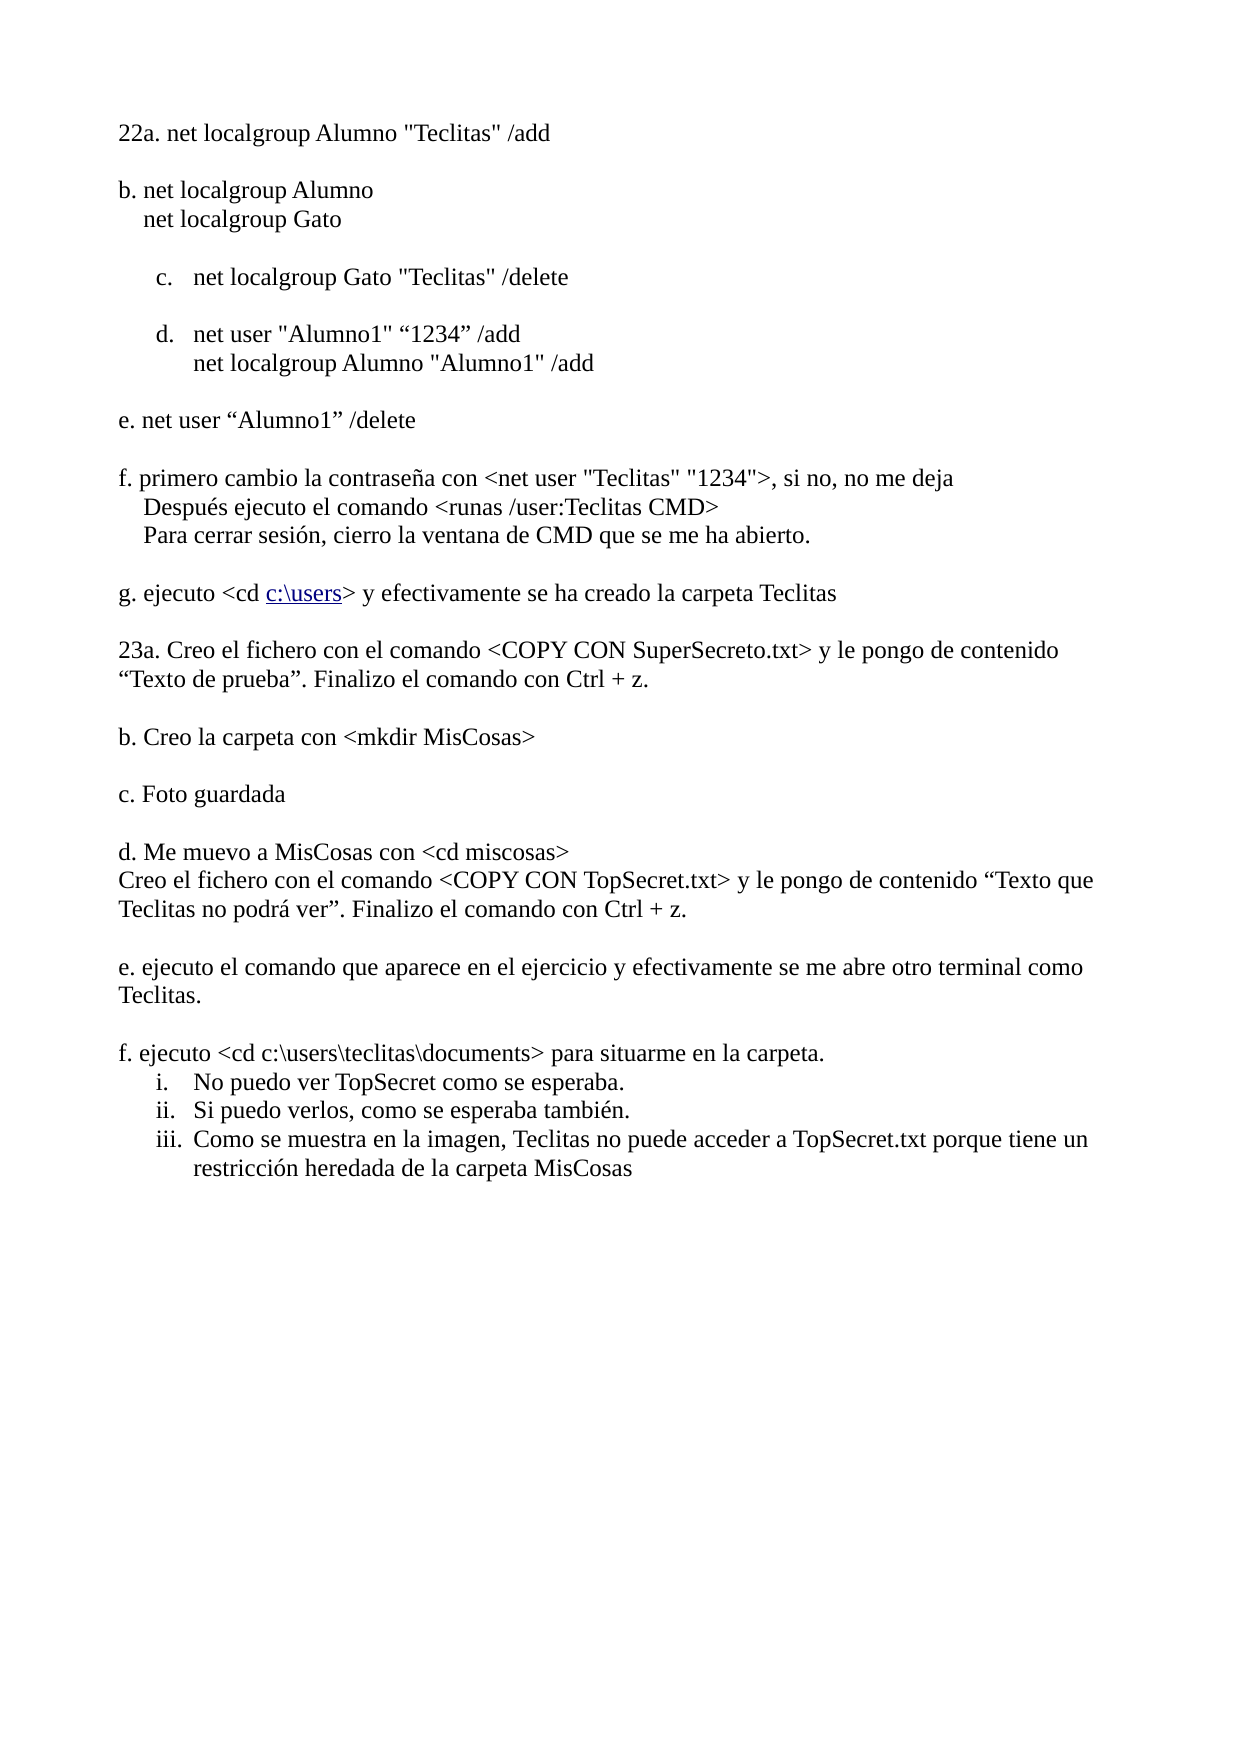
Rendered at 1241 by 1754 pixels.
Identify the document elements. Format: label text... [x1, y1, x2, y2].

text e. net user “Alumno1” /delete [118, 406, 1122, 434]
text f. ejecuto <cd c:\users\teclitas\documents> para situarme en la carpeta. [118, 1038, 1122, 1067]
text b. net localgroup Alumno [118, 176, 1122, 204]
list net localgroup Gato "Teclitas" /delete [156, 262, 1122, 291]
text d. Me muevo a MisCosas con <cd miscosas> [118, 837, 1122, 866]
list No puedo ver TopSecret como se esperaba. [156, 1067, 1122, 1096]
text g. ejecuto <cd c:\users> y efectivamente se ha creado la carpeta Teclitas [118, 578, 1122, 607]
text 23a. Creo el fichero con el comando <COPY CON SuperSecreto.txt> y le pongo de contenido “Texto de prueba”. Finalizo el comando con Ctrl + z. [118, 636, 1122, 693]
text f. primero cambio la contraseña con <net user "Teclitas" "1234">, si no, no me deja [118, 463, 1122, 492]
text e. ejecuto el comando que aparece en el ejercicio y efectivamente se me abre otro terminal como Teclitas. [118, 952, 1122, 1009]
text Para cerrar sesión, cierro la ventana de CMD que se me ha abierto. [118, 521, 1122, 549]
text b. Creo la carpeta con <mkdir MisCosas> [118, 722, 1122, 751]
text Después ejecuto el comando <runas /user:Teclitas CMD> [118, 492, 1122, 521]
list net user "Alumno1" “1234” /add [156, 319, 1122, 348]
list Como se muestra en la imagen, Teclitas no puede acceder a TopSecret.txt porque tiene un restricción heredada de la carpeta MisCosas [156, 1124, 1122, 1182]
text net localgroup Gato [118, 204, 1122, 233]
text c. Foto guardada [118, 779, 1122, 808]
text net localgroup Alumno "Alumno1" /add [118, 348, 1122, 377]
text Creo el fichero con el comando <COPY CON TopSecret.txt> y le pongo de contenido “Texto que Teclitas no podrá ver”. Finalizo el comando con Ctrl + z. [118, 866, 1122, 923]
text 22a. net localgroup Alumno "Teclitas" /add [118, 118, 1122, 147]
list Si puedo verlos, como se esperaba también. [156, 1096, 1122, 1124]
